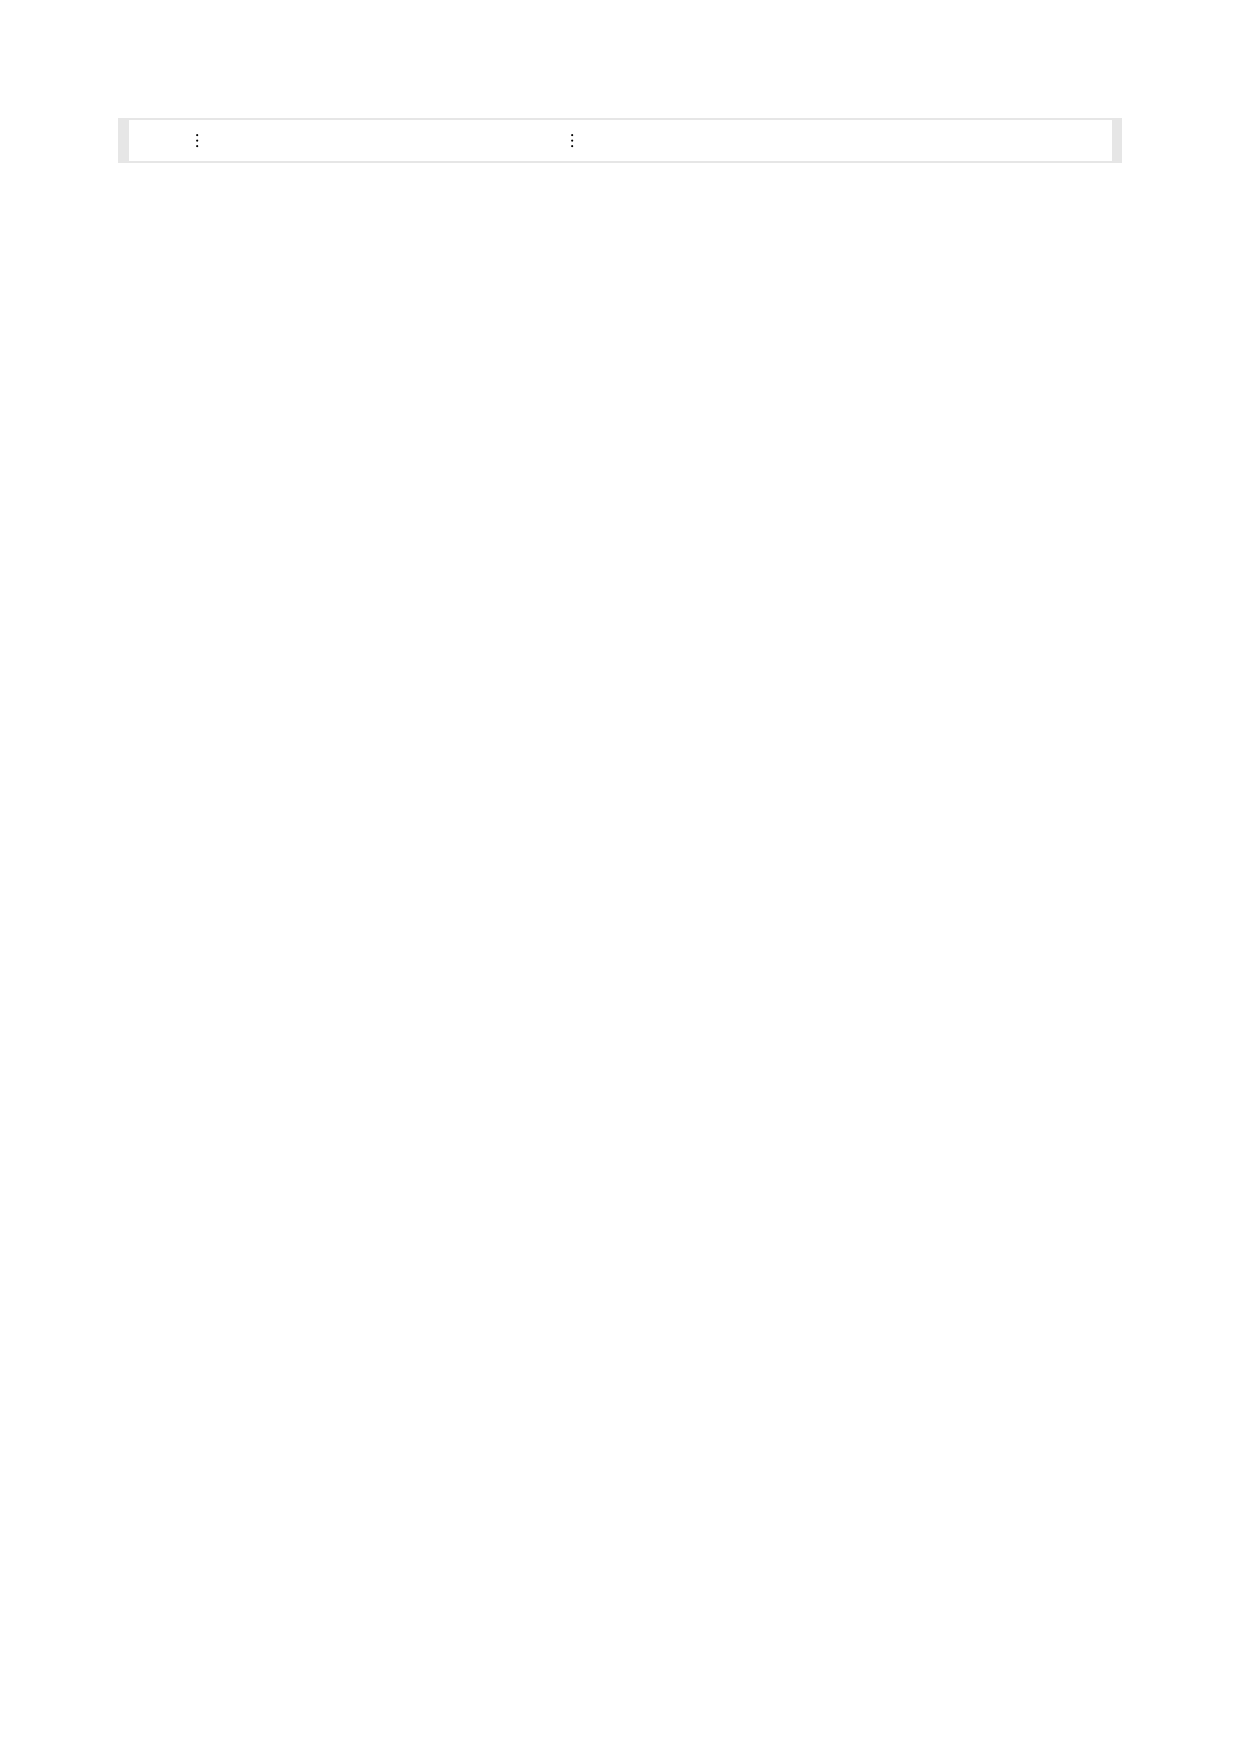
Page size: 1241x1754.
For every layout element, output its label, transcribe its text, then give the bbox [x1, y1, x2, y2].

text ⋮ ⋮ [129, 120, 1112, 161]
